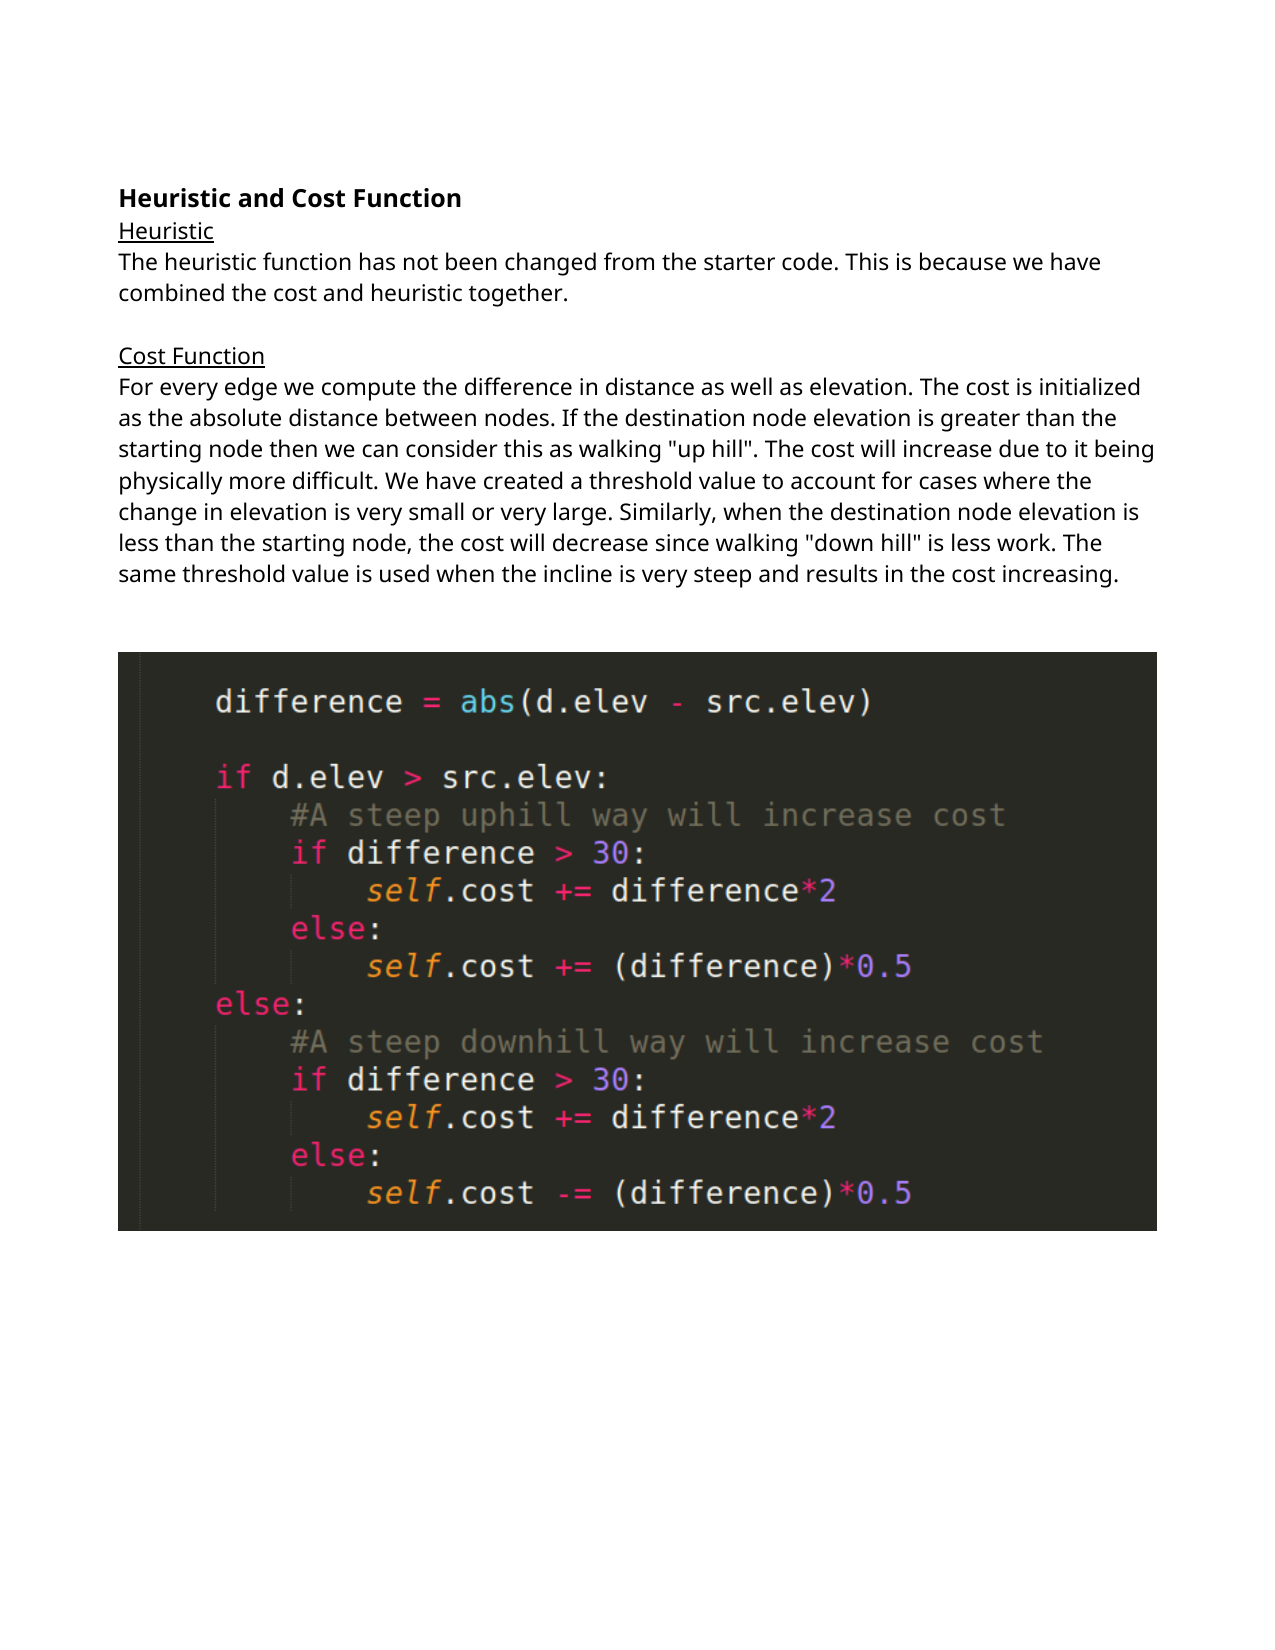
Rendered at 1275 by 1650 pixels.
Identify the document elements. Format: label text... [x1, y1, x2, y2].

text For every edge we compute the difference in distance as well as elevation. The cost is initialized as the absolute distance between nodes. If the destination node elevation is greater than the starting node then we can consider this as walking "up hill". The cost will increase due to it being physically more difficult. We have created a threshold value to account for cases where the change in elevation is very small or very large. Similarly, when the destination node elevation is less than the starting node, the cost will decrease since walking "down hill" is less work. The same threshold value is used when the incline is very steep and results in the cost increasing. [118, 371, 1157, 590]
text Heuristic [118, 215, 1157, 246]
text Heuristic and Cost Function [118, 181, 1157, 215]
picture [118, 652, 1157, 1231]
text Cost Function [118, 340, 1157, 371]
text The heuristic function has not been changed from the starter code. This is because we have combined the cost and heuristic together. [118, 246, 1157, 308]
